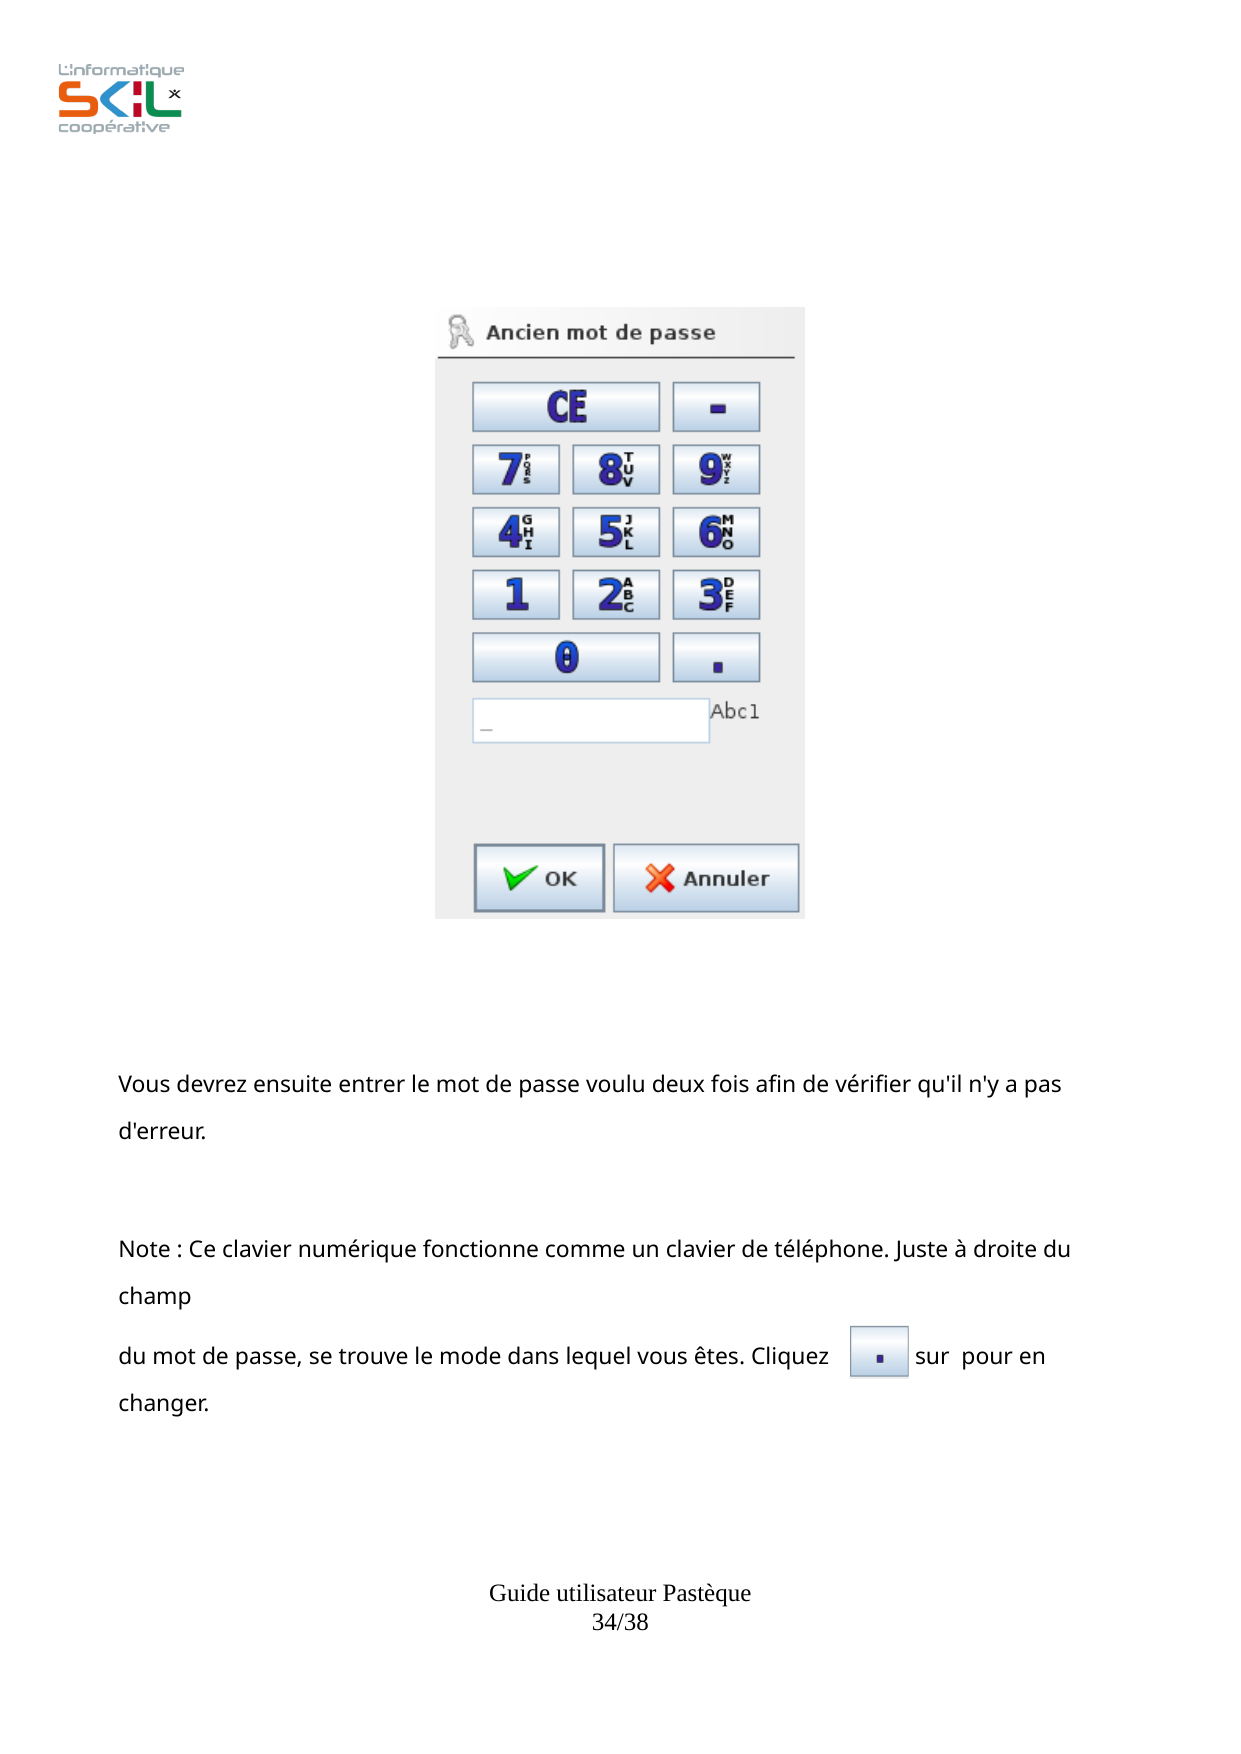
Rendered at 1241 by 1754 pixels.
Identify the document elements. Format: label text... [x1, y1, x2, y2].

text du mot de passe, se trouve le mode dans lequel vous êtes. Cliquez sur pour en changer. [118, 1339, 1122, 1418]
picture [849, 1325, 909, 1379]
picture [435, 307, 806, 919]
text Vous devrez ensuite entrer le mot de passe voulu deux fois afin de vérifier qu'il n'y a pas d'erreur. [118, 1068, 1122, 1146]
picture [58, 64, 184, 134]
text Note : Ce clavier numérique fonctionne comme un clavier de téléphone. Juste à droite du champ [118, 1233, 1122, 1311]
